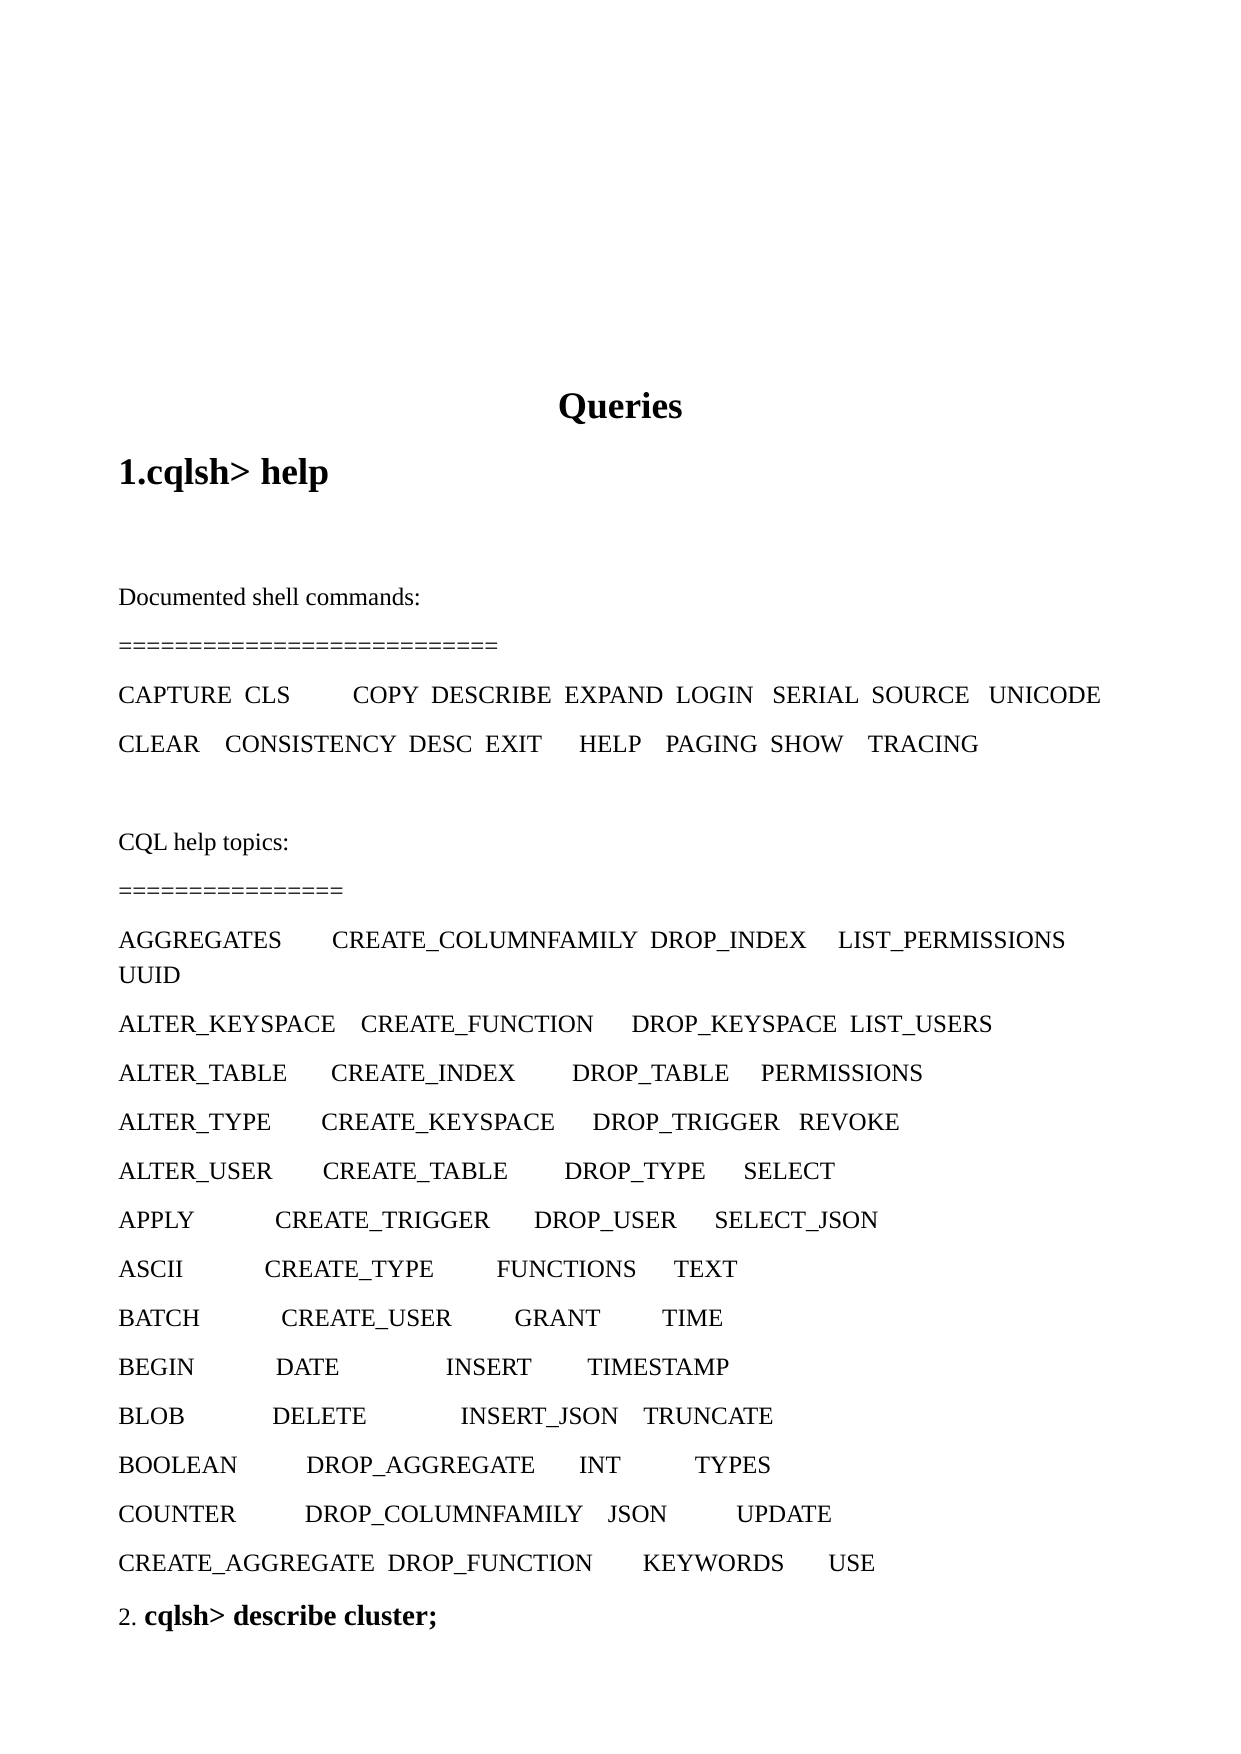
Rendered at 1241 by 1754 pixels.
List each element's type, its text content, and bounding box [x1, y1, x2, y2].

text ALTER_TYPE CREATE_KEYSPACE DROP_TRIGGER REVOKE [118, 1107, 1122, 1136]
text BLOB DELETE INSERT_JSON TRUNCATE [118, 1401, 1122, 1430]
text 2. cqlsh> describe cluster; [118, 1598, 1122, 1631]
text COUNTER DROP_COLUMNFAMILY JSON UPDATE [118, 1499, 1122, 1528]
text Queries [118, 383, 1122, 426]
text BOOLEAN DROP_AGGREGATE INT TYPES [118, 1450, 1122, 1479]
text 1.cqlsh> help [118, 449, 1122, 492]
text CQL help topics: [118, 827, 1122, 856]
text CLEAR CONSISTENCY DESC EXIT HELP PAGING SHOW TRACING [118, 729, 1122, 758]
text AGGREGATES CREATE_COLUMNFAMILY DROP_INDEX LIST_PERMISSIONS UUID [118, 925, 1122, 988]
text ALTER_KEYSPACE CREATE_FUNCTION DROP_KEYSPACE LIST_USERS [118, 1009, 1122, 1038]
text CREATE_AGGREGATE DROP_FUNCTION KEYWORDS USE [118, 1548, 1122, 1577]
text CAPTURE CLS COPY DESCRIBE EXPAND LOGIN SERIAL SOURCE UNICODE [118, 680, 1122, 709]
text APPLY CREATE_TRIGGER DROP_USER SELECT_JSON [118, 1205, 1122, 1234]
text ALTER_USER CREATE_TABLE DROP_TYPE SELECT [118, 1156, 1122, 1185]
text BATCH CREATE_USER GRANT TIME [118, 1303, 1122, 1332]
text ASCII CREATE_TYPE FUNCTIONS TEXT [118, 1254, 1122, 1283]
text Documented shell commands: [118, 582, 1122, 611]
text ================ [118, 876, 1122, 905]
text ALTER_TABLE CREATE_INDEX DROP_TABLE PERMISSIONS [118, 1058, 1122, 1087]
text BEGIN DATE INSERT TIMESTAMP [118, 1352, 1122, 1381]
text =========================== [118, 631, 1122, 660]
